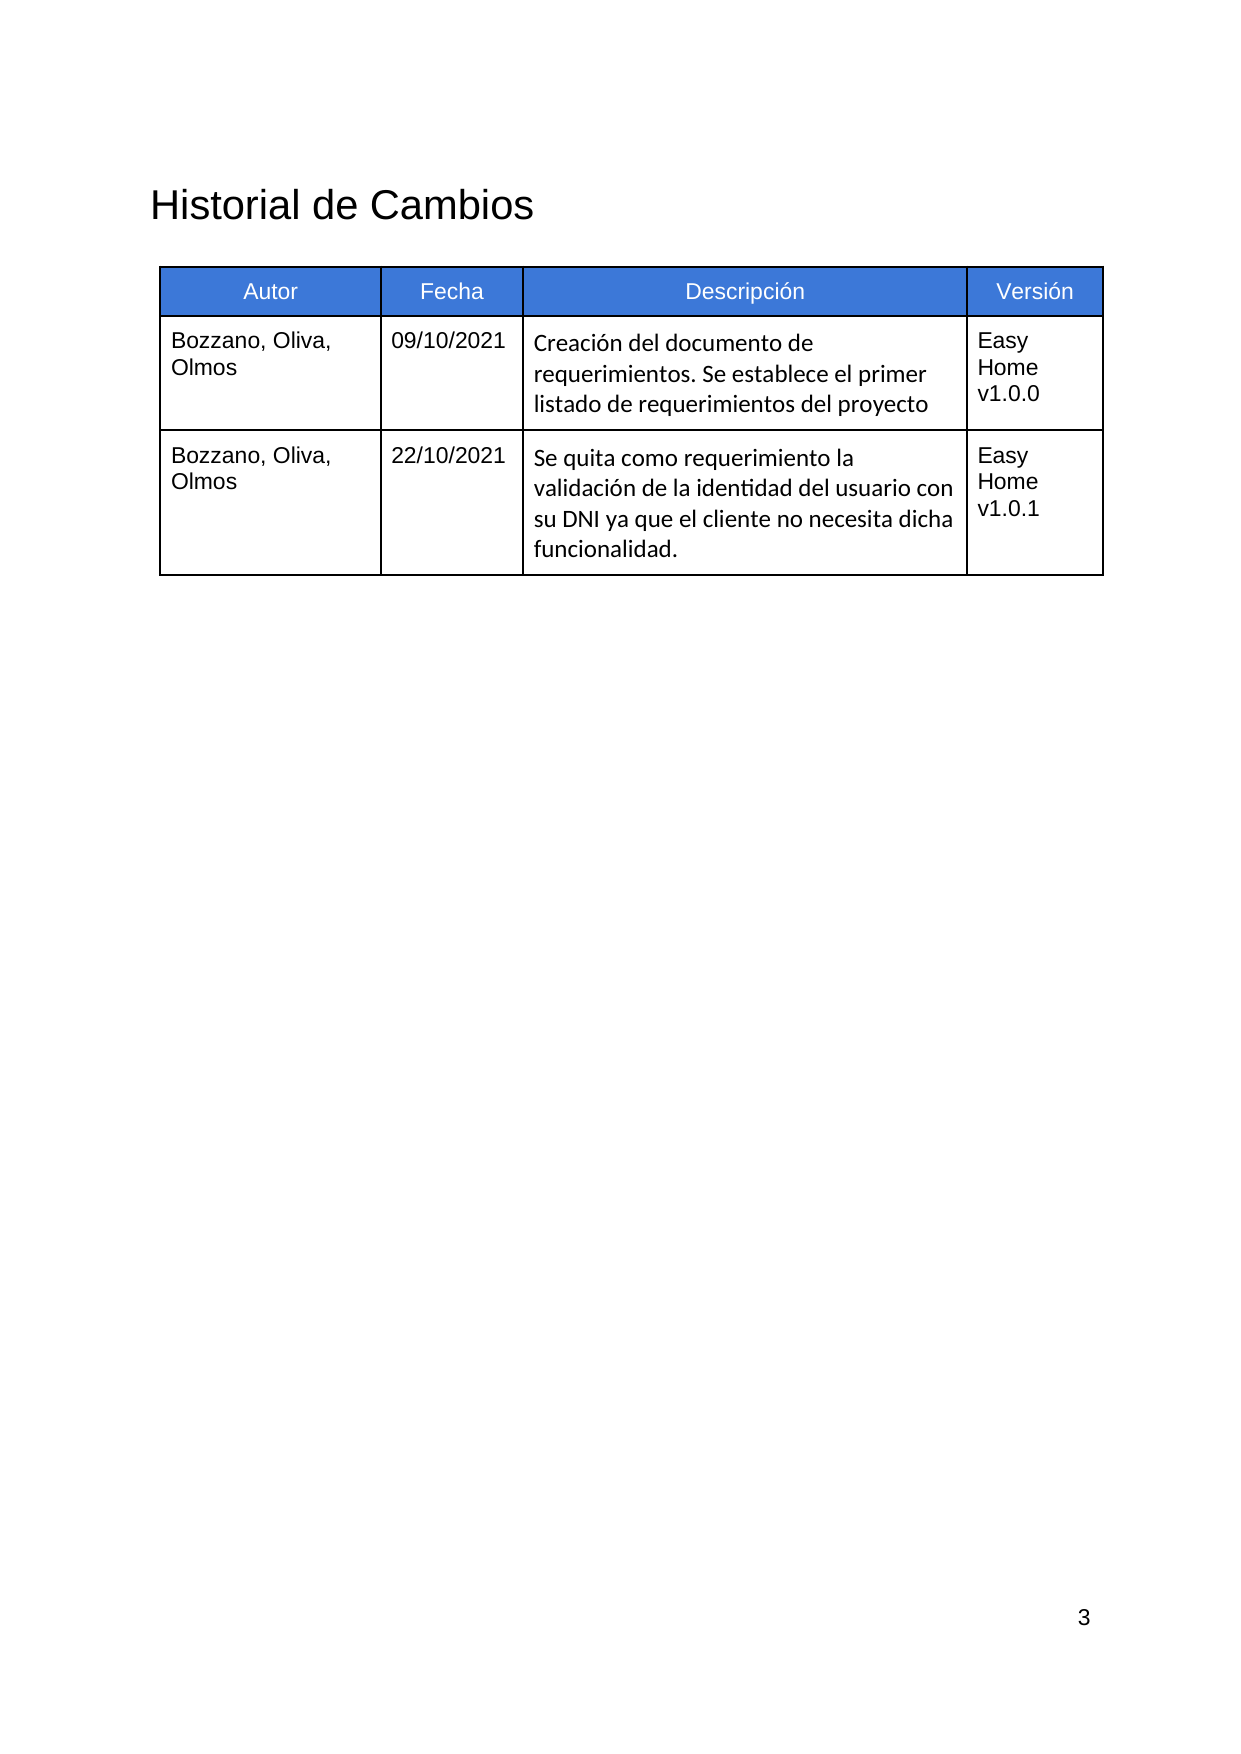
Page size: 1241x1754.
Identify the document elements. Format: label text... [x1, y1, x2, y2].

table_cell Se quita como requerimiento la validación de la identidad del usuario con su DNI ya que el cliente no necesita dicha funcionalidad. [524, 431, 966, 574]
table_cell Easy Home v1.0.1 [968, 431, 1102, 574]
table_cell 09/10/2021 [382, 317, 522, 429]
table_header Fecha [382, 268, 522, 315]
table_cell Easy Home v1.0.0 [968, 317, 1102, 429]
subtitle Historial de Cambios [150, 180, 1090, 228]
table_cell 22/10/2021 [382, 431, 522, 574]
table_cell Creación del documento de requerimientos. Se establece el primer listado de requerimientos del proyecto [524, 317, 966, 429]
table_header Versión [968, 268, 1102, 315]
table_header Autor [161, 268, 380, 315]
table_cell Bozzano, Oliva, Olmos [161, 431, 380, 574]
table_header Descripción [524, 268, 966, 315]
table_cell Bozzano, Oliva, Olmos [161, 317, 380, 429]
